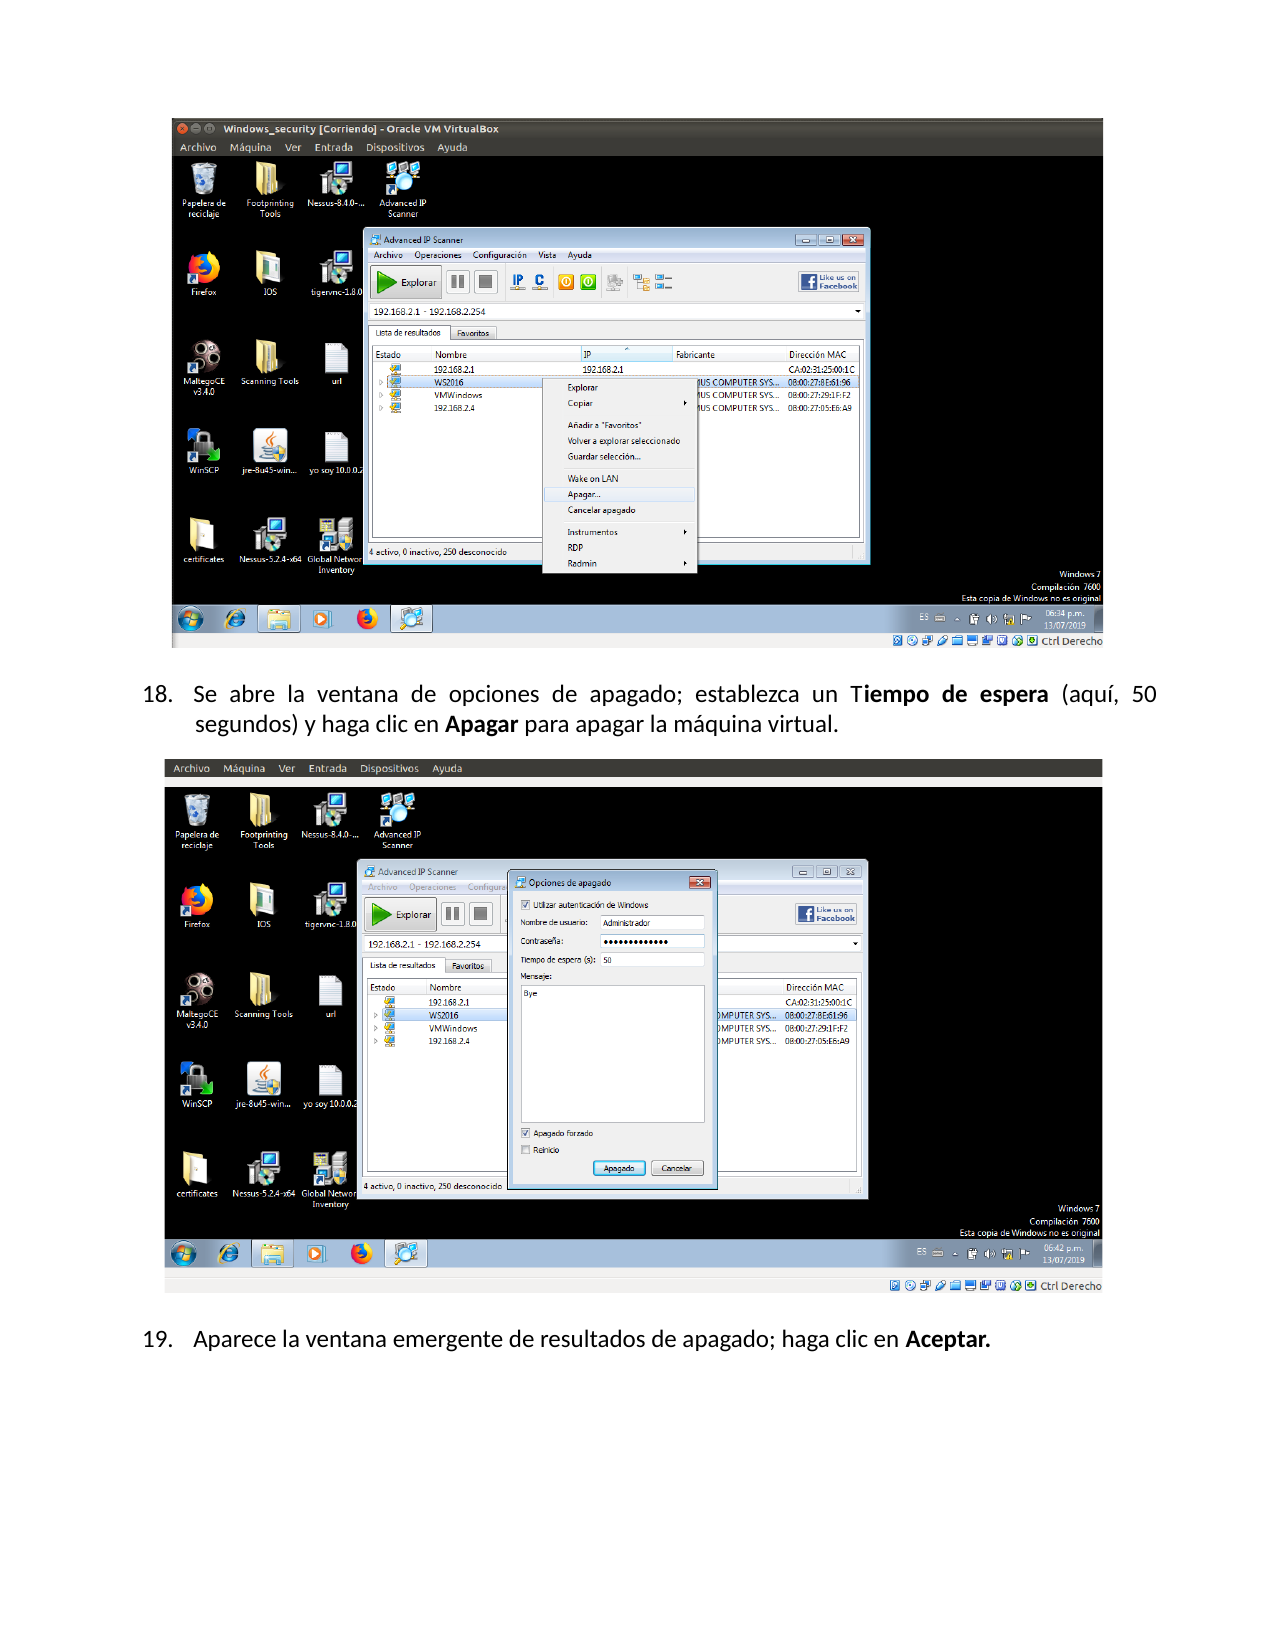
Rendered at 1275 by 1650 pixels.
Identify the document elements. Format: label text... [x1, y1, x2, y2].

list Se abre la ventana de opciones de apagado; establezca un Tiempo de espera (aquí, 50 segundos) y haga clic en Apagar para apagar la máquina virtual. [142, 678, 1157, 739]
picture [164, 759, 1103, 1293]
list Aparece la ventana emergente de resultados de apagado; haga clic en Aceptar. [142, 1323, 1157, 1353]
picture [171, 118, 1104, 648]
